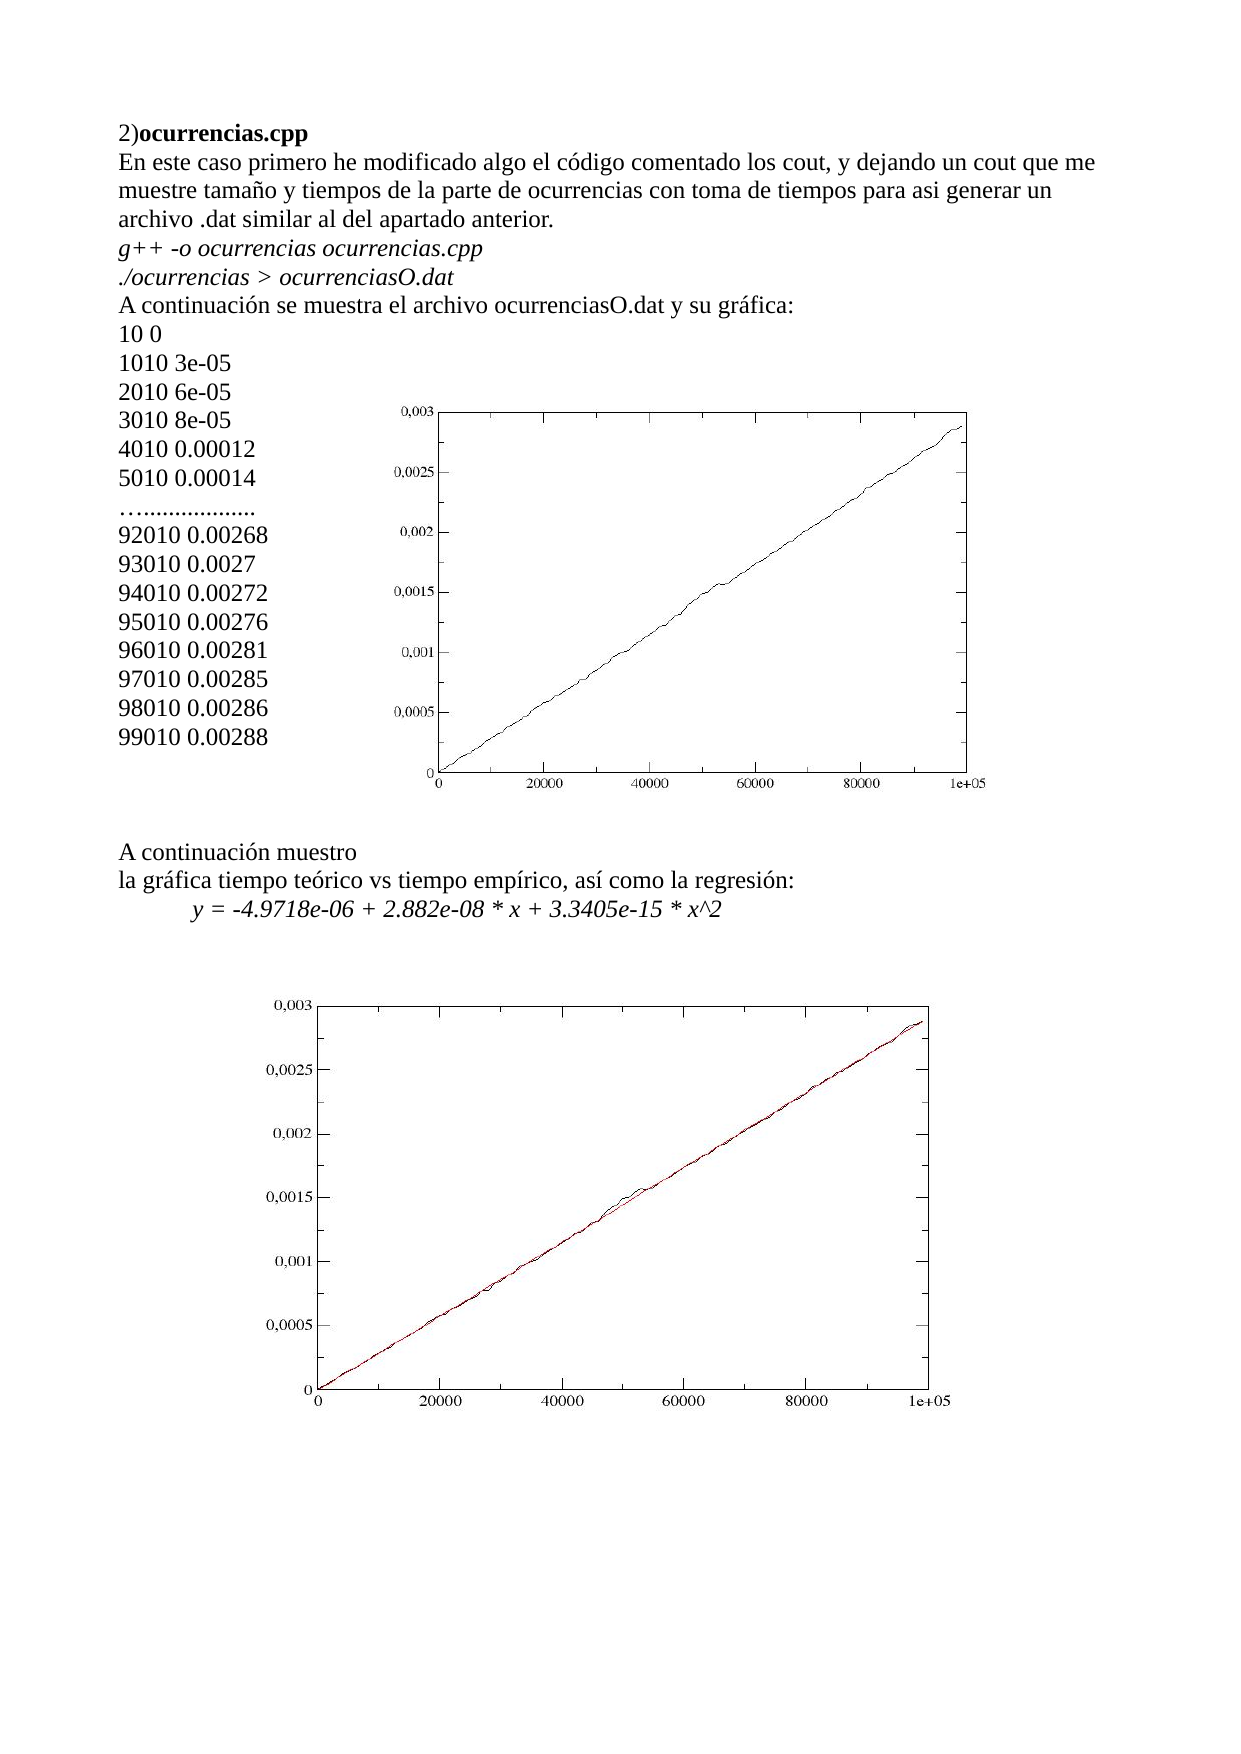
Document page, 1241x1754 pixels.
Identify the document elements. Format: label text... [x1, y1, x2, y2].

text y = -4.9718e-06 + 2.882e-08 * x + 3.3405e-15 * x^2 [118, 894, 1122, 923]
text 2)ocurrencias.cpp [118, 118, 1122, 147]
text [1042, 521, 1122, 549]
text 93010 0.0027 [118, 549, 358, 578]
text En este caso primero he modificado algo el código comentado los cout, y dejando un cout que me muestre tamaño y tiempos de la parte de ocurrencias con toma de tiempos para asi generar un archivo .dat similar al del apartado anterior. [118, 147, 1122, 233]
text 99010 0.00288 [118, 722, 358, 751]
text 2010 6e-05 [118, 377, 358, 406]
text 1010 3e-05 [118, 348, 358, 377]
text [1042, 406, 1122, 434]
text 95010 0.00276 [118, 607, 358, 636]
text [1042, 348, 1122, 377]
text [1042, 434, 1122, 463]
text 92010 0.00268 [118, 521, 358, 549]
text 98010 0.00286 [118, 693, 358, 722]
text [1042, 492, 1122, 521]
text [1042, 377, 1122, 406]
text 94010 0.00272 [118, 578, 358, 607]
text [1042, 578, 1122, 607]
text 96010 0.00281 [118, 636, 358, 664]
text [1042, 607, 1122, 636]
text [1042, 549, 1122, 578]
text 4010 0.00012 [118, 434, 358, 463]
text A continuación se muestra el archivo ocurrenciasO.dat y su gráfica: [118, 291, 1122, 319]
text 5010 0.00014 [118, 463, 358, 492]
text 3010 8e-05 [118, 406, 358, 434]
text 97010 0.00285 [118, 664, 358, 693]
text [1042, 636, 1122, 664]
text [1042, 463, 1122, 492]
text g++ -o ocurrencias ocurrencias.cpp [118, 233, 1122, 262]
text A continuación muestro la gráfica tiempo teórico vs tiempo empírico, así como la regresión: [118, 837, 1122, 894]
text [1042, 693, 1122, 722]
text ….................. [118, 492, 358, 521]
text [1042, 664, 1122, 693]
text 10 0 [118, 319, 1122, 348]
picture [358, 334, 1042, 849]
text ./ocurrencias > ocurrenciasO.dat [118, 262, 1122, 291]
picture [225, 923, 1015, 1471]
text [1042, 722, 1122, 751]
